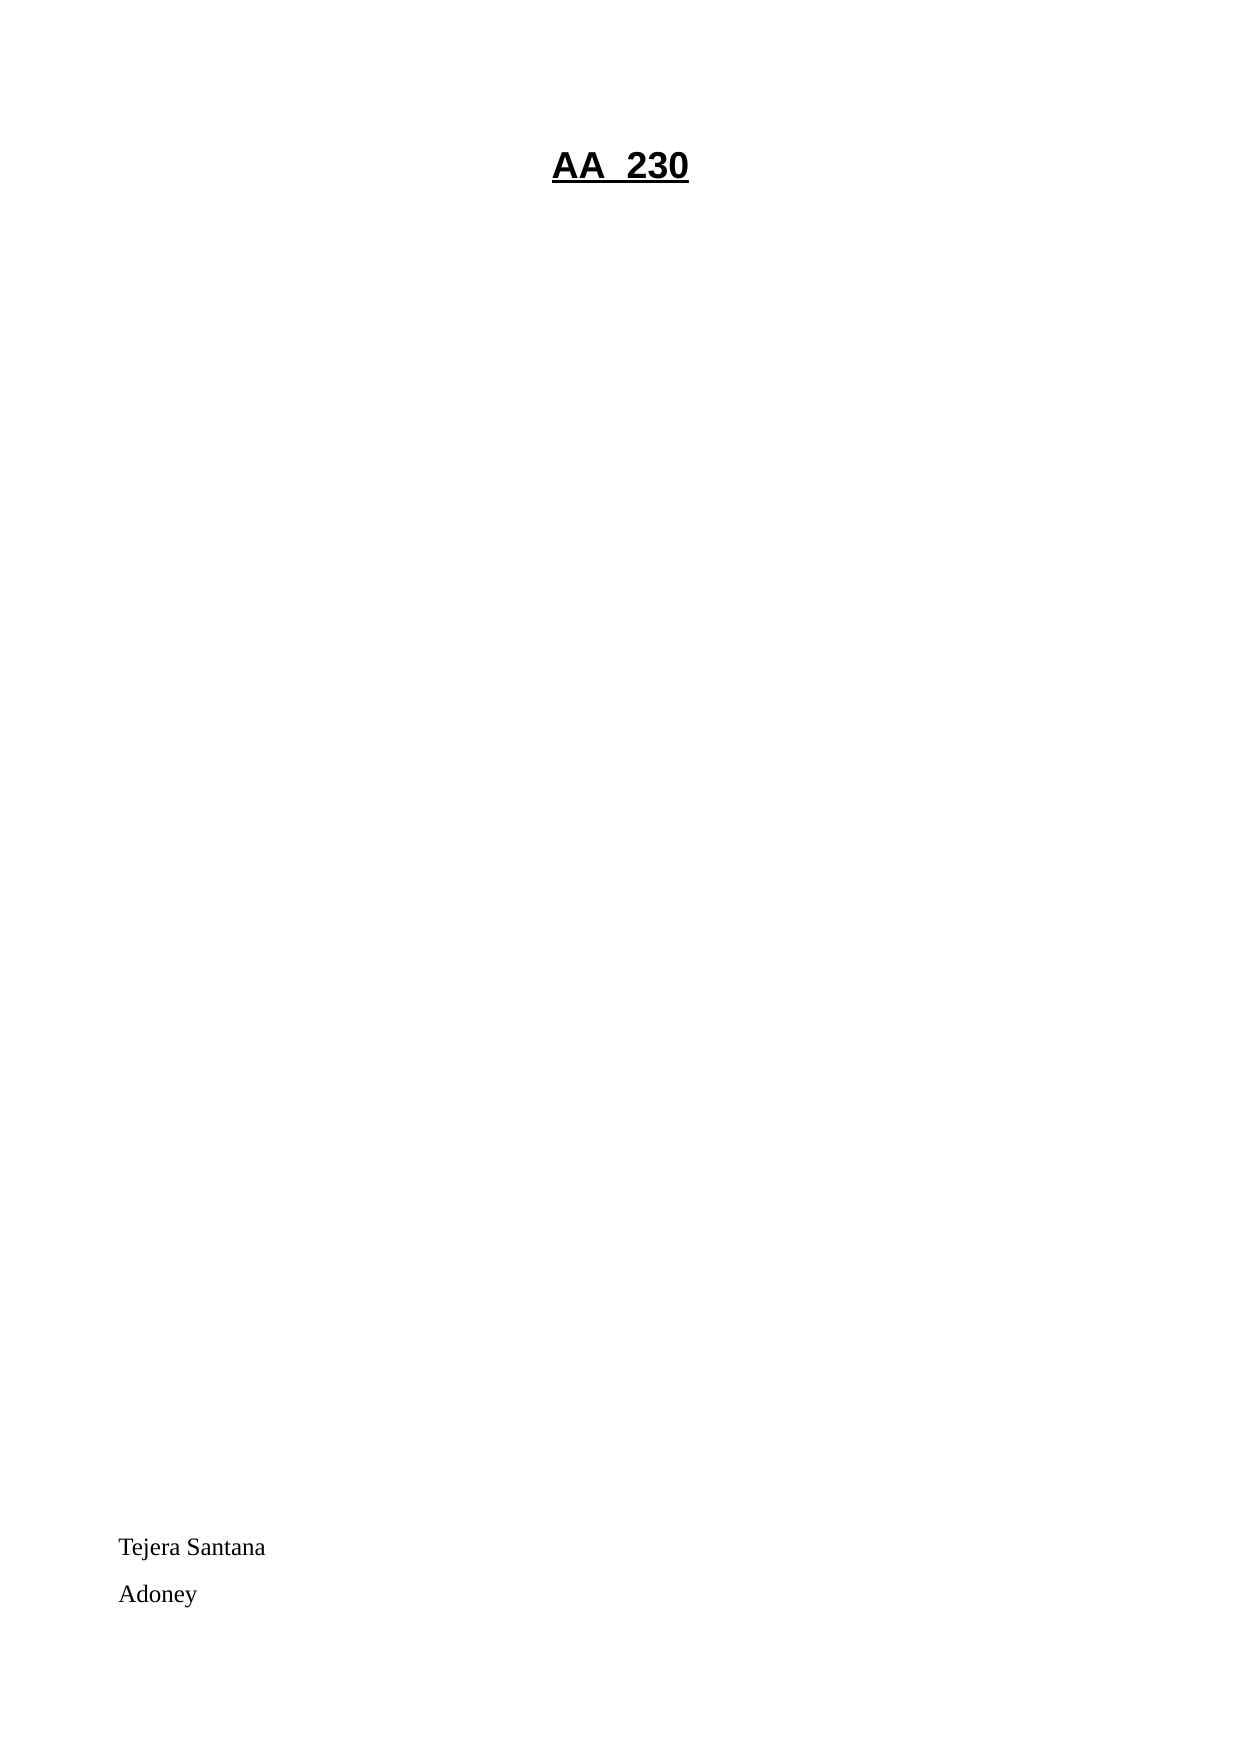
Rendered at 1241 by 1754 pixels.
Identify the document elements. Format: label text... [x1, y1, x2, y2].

text Tejera Santana [118, 1532, 1122, 1560]
text Adoney [118, 1579, 1122, 1608]
subtitle AA_230 [118, 143, 1122, 186]
